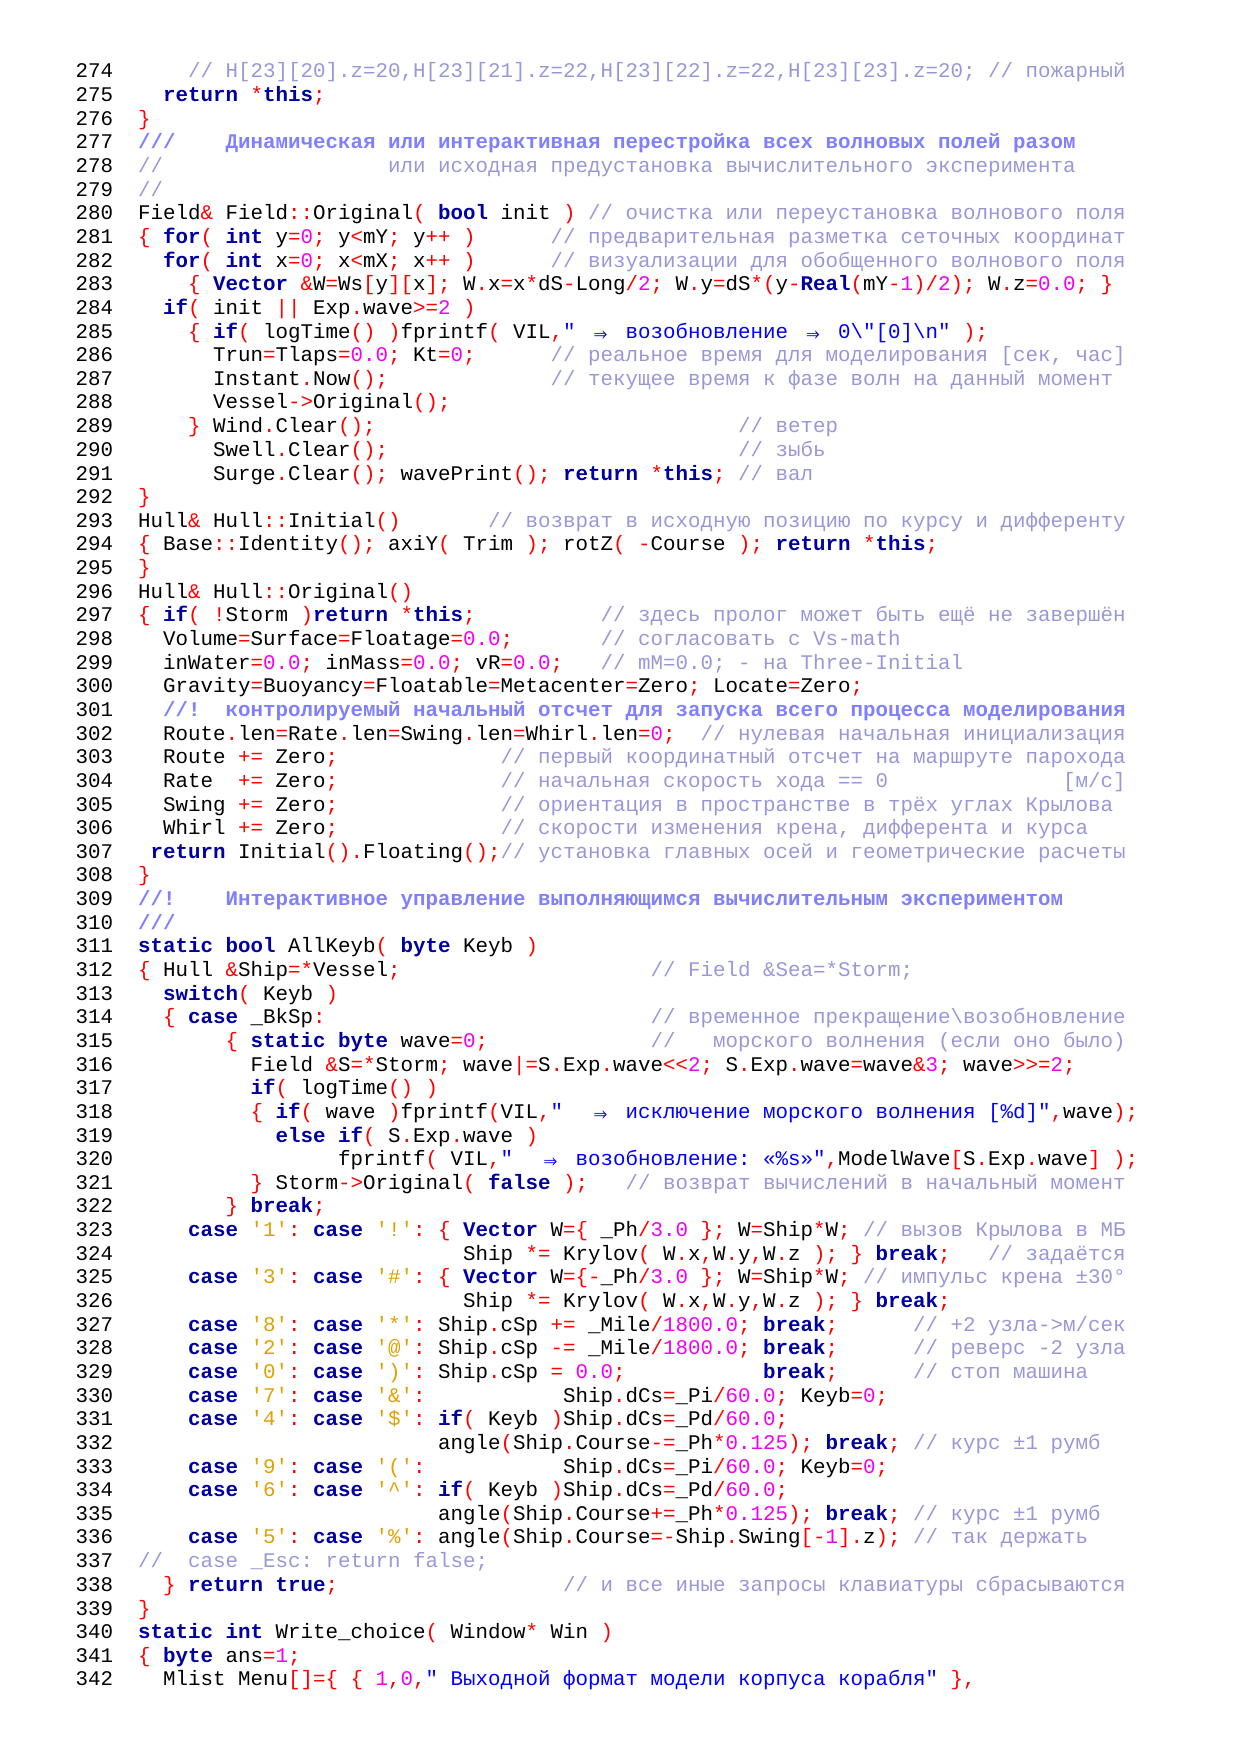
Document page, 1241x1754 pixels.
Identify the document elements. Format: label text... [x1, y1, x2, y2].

subtitle 315 { static byte wave=0; // морского волнения (если оно было) [450, 1030, 1181, 1054]
subtitle 292 } [75, 486, 1181, 510]
subtitle 331 case '4': case '$': if( Keyb )Ship.dCs=_Pd/60.0; [75, 1408, 488, 1432]
subtitle 282 for( int x=0; x<mX; x++ ) // визуализации для обобщенного волнового поля [75, 250, 275, 273]
subtitle 279 // [75, 179, 1181, 202]
subtitle 285 { if( logTime() )fprintf( VIL," ⇒ возобновление ⇒ 0\"[0]\n" ); [550, 321, 1181, 344]
subtitle 299 inWater=0.0; inMass=0.0; vR=0.0; // mM=0.0; - на Three-Initial [250, 652, 325, 675]
subtitle 306 Whirl += Zero; // скорости изменения крена, дифферента и курса [75, 817, 163, 841]
subtitle 331 case '4': case '$': if( Keyb )Ship.dCs=_Pd/60.0; [713, 1408, 1181, 1432]
subtitle 307 return Initial().Floating();// установка главных осей и геометрические расчеты [75, 841, 238, 864]
subtitle 283 { Vector &W=Ws[y][x]; W.x=x*dS-Long/2; W.y=dS*(y-Real(mY-1)/2); W.z=0.0; } [888, 273, 988, 297]
subtitle 317 if( logTime() ) [75, 1077, 300, 1101]
subtitle 305 Swing += Zero; // ориентация в пространстве в трёх углах Крылова [75, 793, 1181, 817]
subtitle 300 Gravity=Buoyancy=Floatable=Metacenter=Zero; Locate=Zero; [75, 675, 163, 699]
subtitle 341 { byte ans=1; [263, 1645, 1181, 1668]
subtitle 318 { if( wave )fprintf(VIL," ⇒ исключение морского волнения [%d]",wave); [538, 1101, 1063, 1124]
subtitle 282 for( int x=0; x<mX; x++ ) // визуализации для обобщенного волнового поля [425, 250, 1181, 273]
subtitle 286 Trun=Tlaps=0.0; Kt=0; // реальное время для моделирования [сек, час] [338, 344, 413, 368]
subtitle 276 } [75, 108, 1181, 131]
subtitle 311 static bool AllKeyb( byte Keyb ) [525, 935, 1181, 959]
subtitle 304 Rate += Zero; // начальная скорость хода == 0 [м/с] [325, 770, 1181, 793]
subtitle 326 Ship *= Krylov( W.x,W.y,W.z ); } break; [75, 1290, 463, 1314]
subtitle 296 Hull& Hull::Original() [263, 581, 288, 604]
subtitle 299 inWater=0.0; inMass=0.0; vR=0.0; // mM=0.0; - на Three-Initial [500, 652, 1181, 675]
subtitle 301 //! контролируемый начальный отсчет для запуска всего процесса моделирования [75, 699, 1181, 723]
subtitle 329 case '0': case ')': Ship.cSp = 0.0; break; // стоп машина [75, 1361, 438, 1385]
subtitle 340 static int Write_choice( Window* Win ) [75, 1621, 275, 1645]
subtitle 316 Field &S=*Storm; wave|=S.Exp.wave<<2; S.Exp.wave=wave&3; wave>>=2; [663, 1054, 725, 1077]
subtitle 312 { Hull &Ship=*Vessel; // Field &Sea=*Storm; [388, 959, 1181, 983]
subtitle 277 /// Динамическая или интерактивная перестройка всех волновых полей разом [75, 131, 1181, 155]
subtitle 307 return Initial().Floating();// установка главных осей и геометрические расчеты [463, 841, 1181, 864]
subtitle 288 Vessel->Original(); [288, 392, 313, 415]
subtitle 335 angle(Ship.Course+=_Ph*0.125); break; // курс ±1 румб [75, 1503, 438, 1527]
subtitle 299 inWater=0.0; inMass=0.0; vR=0.0; // mM=0.0; - на Three-Initial [400, 652, 475, 675]
subtitle 285 { if( logTime() )fprintf( VIL," ⇒ возобновление ⇒ 0\"[0]\n" ); [75, 321, 263, 344]
subtitle 302 Route.len=Rate.len=Swing.len=Whirl.len=0; // нулевая начальная инициализация [75, 723, 163, 746]
subtitle 288 Vessel->Original(); [75, 392, 213, 415]
subtitle 278 // или исходная предустановка вычислительного эксперимента [75, 155, 1181, 179]
subtitle 324 Ship *= Krylov( W.x,W.y,W.z ); } break; // задаётся [75, 1243, 463, 1266]
subtitle 286 Trun=Tlaps=0.0; Kt=0; // реальное время для моделирования [сек, час] [438, 344, 1181, 368]
subtitle 281 { for( int y=0; y<mY; y++ ) // предварительная разметка сеточных координат [75, 226, 275, 250]
subtitle 338 } return true; // и все иные запросы клавиатуры сбрасываются [75, 1574, 1181, 1597]
subtitle 287 Instant.Now(); // текущее время к фазе волн на данный момент [75, 368, 213, 392]
subtitle 323 case '1': case '!': { Vector W={ _Ph/3.0 }; W=Ship*W; // вызов Крылова в МБ [838, 1219, 1181, 1243]
subtitle 321 } Storm->Original( false ); // возврат вычислений в начальный момент [463, 1172, 1181, 1196]
subtitle 334 case '6': case '^': if( Keyb )Ship.dCs=_Pd/60.0; [75, 1479, 488, 1503]
subtitle 303 Route += Zero; // первый координатный отсчет на маршруте парохода [325, 746, 1181, 770]
subtitle 281 { for( int y=0; y<mY; y++ ) // предварительная разметка сеточных координат [425, 226, 1181, 250]
subtitle 328 case '2': case '@': Ship.cSp -= _Mile/1800.0; break; // реверс -2 узла [75, 1337, 1181, 1361]
subtitle 323 case '1': case '!': { Vector W={ _Ph/3.0 }; W=Ship*W; // вызов Крылова в МБ [638, 1219, 738, 1243]
subtitle 298 Volume=Surface=Floatage=0.0; // согласовать с Vs-math [75, 628, 163, 652]
subtitle 290 Swell.Clear(); // зыбь [350, 439, 1181, 462]
subtitle 286 Trun=Tlaps=0.0; Kt=0; // реальное время для моделирования [сек, час] [75, 344, 213, 368]
subtitle 325 case '3': case '#': { Vector W={-_Ph/3.0 }; W=Ship*W; // импульс крена ±30° [75, 1266, 550, 1290]
subtitle 313 switch( Keyb ) [75, 983, 263, 1006]
subtitle 336 case '5': case '%': angle(Ship.Course=-Ship.Swing[-1].z); // так держать [875, 1527, 1181, 1550]
subtitle 298 Volume=Surface=Floatage=0.0; // согласовать с Vs-math [450, 628, 1181, 652]
subtitle 299 inWater=0.0; inMass=0.0; vR=0.0; // mM=0.0; - на Three-Initial [75, 652, 163, 675]
subtitle 283 { Vector &W=Ws[y][x]; W.x=x*dS-Long/2; W.y=dS*(y-Real(mY-1)/2); W.z=0.0; } [1025, 273, 1181, 297]
subtitle 339 } [75, 1597, 1181, 1621]
subtitle 336 case '5': case '%': angle(Ship.Course=-Ship.Swing[-1].z); // так держать [75, 1527, 438, 1550]
subtitle 341 { byte ans=1; [75, 1645, 225, 1668]
subtitle 320 fprintf( VIL," ⇒ возобновление: «%s»",ModelWave[S.Exp.wave] ); [1088, 1148, 1181, 1172]
subtitle 306 Whirl += Zero; // скорости изменения крена, дифферента и курса [325, 817, 1181, 841]
subtitle 290 Swell.Clear(); // зыбь [75, 439, 213, 462]
subtitle 303 Route += Zero; // первый координатный отсчет на маршруте парохода [75, 746, 163, 770]
subtitle 308 } [75, 864, 1181, 888]
subtitle 316 Field &S=*Storm; wave|=S.Exp.wave<<2; S.Exp.wave=wave&3; wave>>=2; [75, 1054, 250, 1077]
subtitle 291 Surge.Clear(); wavePrint(); return *this; // вал [75, 462, 1181, 486]
subtitle 284 if( init || Exp.wave>=2 ) [413, 297, 1181, 321]
subtitle 327 case '8': case '*': Ship.cSp += _Mile/1800.0; break; // +2 узла->м/сек [650, 1314, 1181, 1337]
subtitle 296 Hull& Hull::Original() [188, 581, 213, 604]
subtitle 309 //! Интерактивное управление выполняющимся вычислительным экспериментом [75, 888, 1181, 912]
subtitle 323 case '1': case '!': { Vector W={ _Ph/3.0 }; W=Ship*W; // вызов Крылова в МБ [75, 1219, 550, 1243]
subtitle 311 static bool AllKeyb( byte Keyb ) [375, 935, 463, 959]
subtitle 315 { static byte wave=0; // морского волнения (если оно было) [75, 1030, 400, 1054]
subtitle 335 angle(Ship.Course+=_Ph*0.125); break; // курс ±1 румб [713, 1503, 1181, 1527]
subtitle 325 case '3': case '#': { Vector W={-_Ph/3.0 }; W=Ship*W; // импульс крена ±30° [638, 1266, 738, 1290]
subtitle 295 } [75, 557, 1181, 581]
subtitle 297 { if( !Storm )return *this; // здесь пролог может быть ещё не завершён [75, 604, 225, 628]
subtitle 275 return *this; [75, 84, 1181, 108]
subtitle 297 { if( !Storm )return *this; // здесь пролог может быть ещё не завершён [300, 604, 1181, 628]
subtitle 283 { Vector &W=Ws[y][x]; W.x=x*dS-Long/2; W.y=dS*(y-Real(mY-1)/2); W.z=0.0; } [75, 273, 313, 297]
subtitle 302 Route.len=Rate.len=Swing.len=Whirl.len=0; // нулевая начальная инициализация [638, 723, 1181, 746]
subtitle 321 } Storm->Original( false ); // возврат вычислений в начальный момент [75, 1172, 275, 1196]
subtitle 311 static bool AllKeyb( byte Keyb ) [75, 935, 288, 959]
subtitle 293 Hull& Hull::Initial() // возврат в исходную позицию по курсу и дифференту [375, 510, 1181, 533]
subtitle 284 if( init || Exp.wave>=2 ) [75, 297, 213, 321]
subtitle 327 case '8': case '*': Ship.cSp += _Mile/1800.0; break; // +2 узла->м/сек [75, 1314, 438, 1337]
subtitle 332 angle(Ship.Course-=_Ph*0.125); break; // курс ±1 румб [713, 1432, 1181, 1456]
subtitle 319 else if( S.Exp.wave ) [75, 1124, 1181, 1148]
subtitle 318 { if( wave )fprintf(VIL," ⇒ исключение морского волнения [%d]",wave); [1113, 1101, 1181, 1124]
subtitle 317 if( logTime() ) [388, 1077, 1181, 1101]
subtitle 332 angle(Ship.Course-=_Ph*0.125); break; // курс ±1 румб [75, 1432, 438, 1456]
subtitle 313 switch( Keyb ) [325, 983, 1181, 1006]
subtitle 337 // case _Esc: return false; [75, 1550, 1181, 1574]
subtitle 283 { Vector &W=Ws[y][x]; W.x=x*dS-Long/2; W.y=dS*(y-Real(mY-1)/2); W.z=0.0; } [788, 273, 863, 297]
subtitle 274 // H[23][20].z=20,H[23][21].z=22,H[23][22].z=22,H[23][23].z=20; // пожарный [75, 61, 1181, 84]
subtitle 330 case '7': case '&': Ship.dCs=_Pi/60.0; Keyb=0; [713, 1385, 800, 1408]
subtitle 320 fprintf( VIL," ⇒ возобновление: «%s»",ModelWave[S.Exp.wave] ); [75, 1148, 338, 1172]
subtitle 318 { if( wave )fprintf(VIL," ⇒ исключение морского волнения [%d]",wave); [75, 1101, 325, 1124]
subtitle 294 { Base::Identity(); axiY( Trim ); rotZ( -Course ); return *this; [75, 533, 1181, 557]
subtitle 342 Mlist Menu[]={ { 1,0," Выходной формат модели корпуса корабля" }, [75, 1668, 1181, 1692]
subtitle 280 Field& Field::Original( bool init ) // очистка или переустановка волнового поля [75, 202, 1181, 226]
subtitle 329 case '0': case ')': Ship.cSp = 0.0; break; // стоп машина [550, 1361, 1181, 1385]
subtitle 333 case '9': case '(': Ship.dCs=_Pi/60.0; Keyb=0; [850, 1456, 1181, 1479]
subtitle 326 Ship *= Krylov( W.x,W.y,W.z ); } break; [525, 1290, 563, 1314]
subtitle 334 case '6': case '^': if( Keyb )Ship.dCs=_Pd/60.0; [713, 1479, 1181, 1503]
subtitle 314 { case _BkSp: // временное прекращение\возобновление [313, 1006, 1181, 1030]
subtitle 304 Rate += Zero; // начальная скорость хода == 0 [м/с] [75, 770, 163, 793]
subtitle 310 /// [75, 912, 1181, 935]
subtitle 287 Instant.Now(); // текущее время к фазе волн на данный момент [350, 368, 1181, 392]
subtitle 324 Ship *= Krylov( W.x,W.y,W.z ); } break; // задаётся [813, 1243, 1181, 1266]
subtitle 296 Hull& Hull::Original() [75, 581, 138, 604]
subtitle 330 case '7': case '&': Ship.dCs=_Pi/60.0; Keyb=0; [850, 1385, 1181, 1408]
subtitle 312 { Hull &Ship=*Vessel; // Field &Sea=*Storm; [75, 959, 163, 983]
subtitle 314 { case _BkSp: // временное прекращение\возобновление [75, 1006, 250, 1030]
subtitle 326 Ship *= Krylov( W.x,W.y,W.z ); } break; [813, 1290, 1181, 1314]
subtitle 330 case '7': case '&': Ship.dCs=_Pi/60.0; Keyb=0; [75, 1385, 563, 1408]
subtitle 300 Gravity=Buoyancy=Floatable=Metacenter=Zero; Locate=Zero; [850, 675, 1181, 699]
subtitle 288 Vessel->Original(); [413, 392, 1181, 415]
subtitle 322 } break; [75, 1196, 1181, 1219]
subtitle 289 } Wind.Clear(); // ветер [338, 415, 1181, 439]
subtitle 333 case '9': case '(': Ship.dCs=_Pi/60.0; Keyb=0; [75, 1456, 563, 1479]
subtitle 320 fprintf( VIL," ⇒ возобновление: «%s»",ModelWave[S.Exp.wave] ); [488, 1148, 838, 1172]
subtitle 296 Hull& Hull::Original() [388, 581, 1181, 604]
subtitle 325 case '3': case '#': { Vector W={-_Ph/3.0 }; W=Ship*W; // импульс крена ±30° [838, 1266, 1181, 1290]
subtitle 333 case '9': case '(': Ship.dCs=_Pi/60.0; Keyb=0; [713, 1456, 800, 1479]
subtitle 340 static int Write_choice( Window* Win ) [600, 1621, 1181, 1645]
subtitle 316 Field &S=*Storm; wave|=S.Exp.wave<<2; S.Exp.wave=wave&3; wave>>=2; [1013, 1054, 1181, 1077]
subtitle 284 if( init || Exp.wave>=2 ) [275, 297, 313, 321]
subtitle 289 } Wind.Clear(); // ветер [75, 415, 213, 439]
